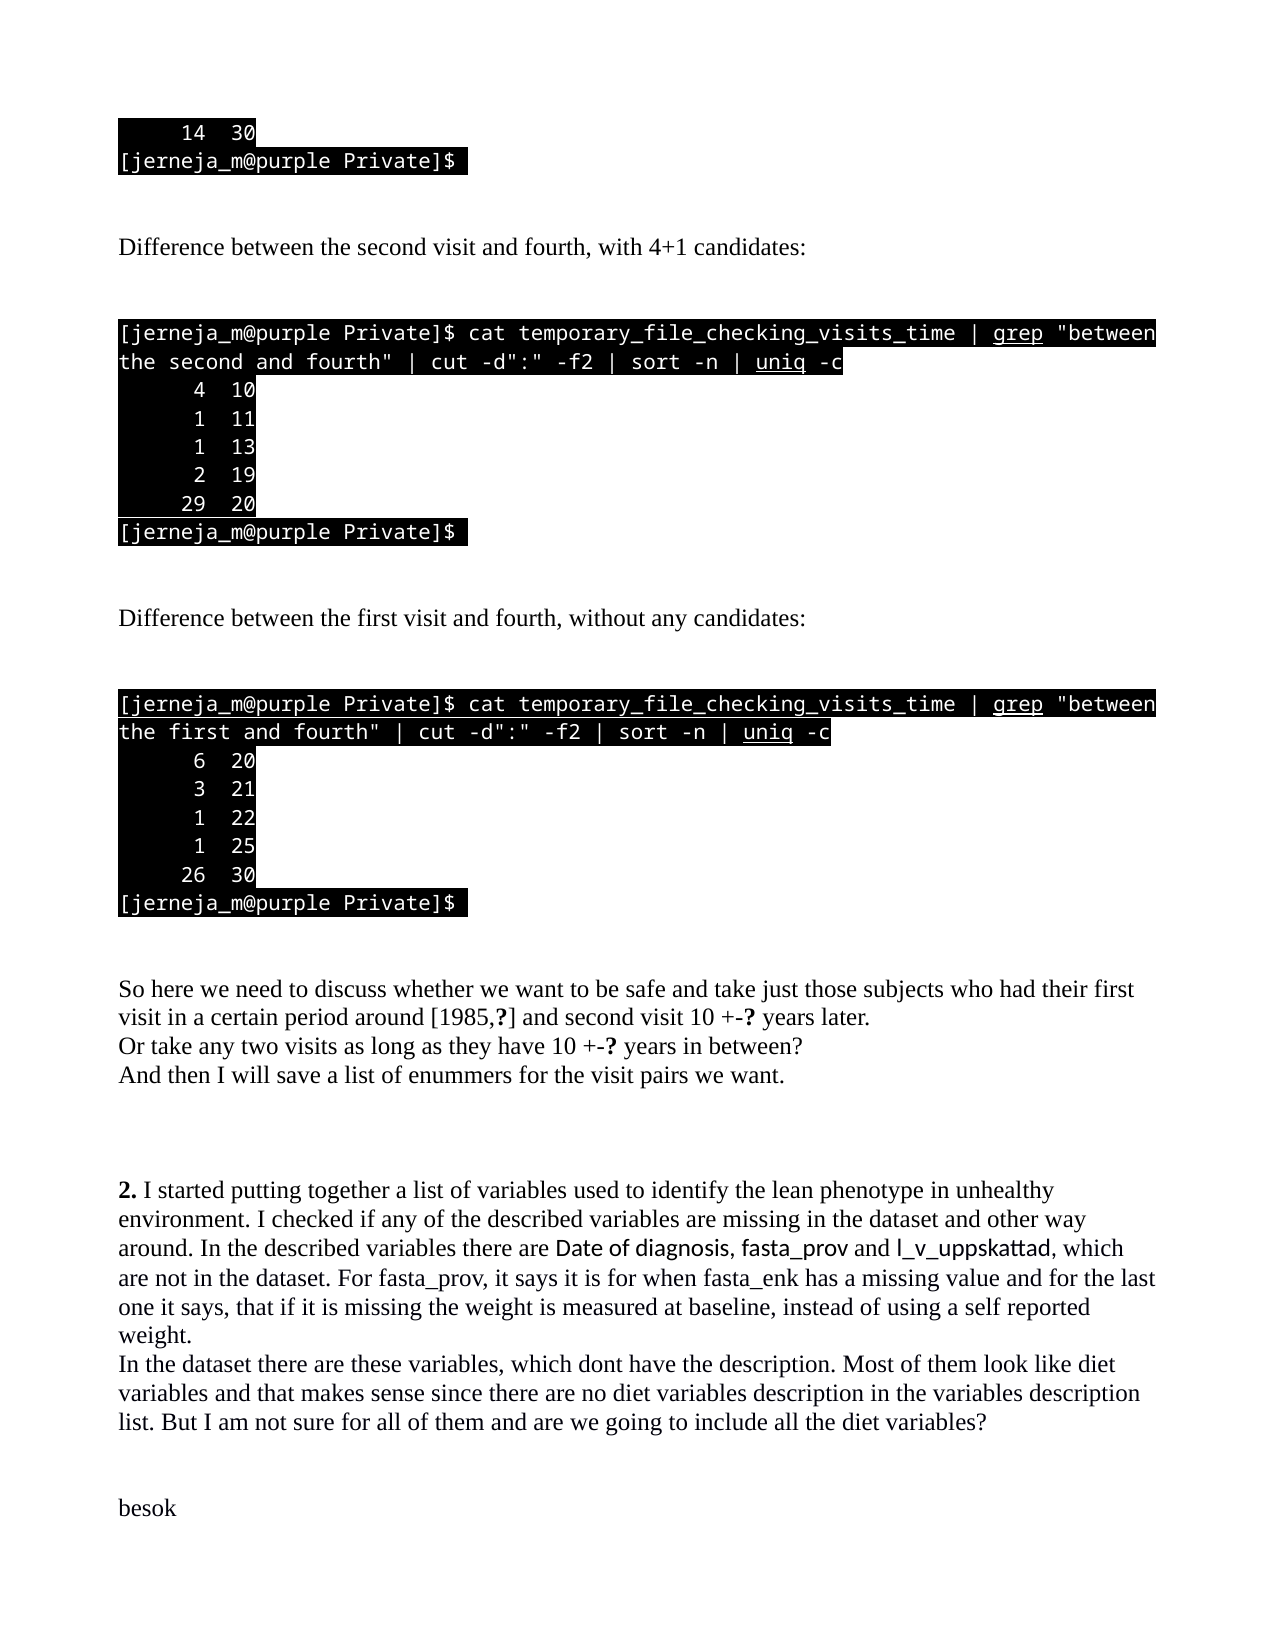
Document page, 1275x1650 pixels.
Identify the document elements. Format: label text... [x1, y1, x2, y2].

text 26 30 [118, 860, 1157, 888]
text [jerneja_m@purple Private]$ cat temporary_file_checking_visits_time | grep "between the first and fourth" | cut -d":" -f2 | sort -n | uniq -c [118, 689, 1157, 746]
text 29 20 [118, 489, 1157, 517]
text So here we need to discuss whether we want to be safe and take just those subjects who had their first visit in a certain period around [1985,?] and second visit 10 +-? years later. [118, 974, 1157, 1031]
text 6 20 [118, 746, 1157, 774]
text 3 21 [118, 774, 1157, 803]
text 1 22 [118, 803, 1157, 831]
text In the dataset there are these variables, which dont have the description. Most of them look like diet variables and that makes sense since there are no diet variables description in the variables description list. But I am not sure for all of them and are we going to include all the diet variables? [118, 1349, 1157, 1436]
text Difference between the second visit and fourth, with 4+1 candidates: [118, 232, 1157, 261]
text 2. I started putting together a list of variables used to identify the lean phenotype in unhealthy environment. I checked if any of the described variables are missing in the dataset and other way around. In the described variables there are Date of diagnosis, fasta_prov and l_v_uppskattad, which are not in the dataset. For fasta_prov, it says it is for when fasta_enk has a missing value and for the last one it says, that if it is missing the weight is measured at baseline, instead of using a self reported weight. [118, 1175, 1157, 1349]
text 1 25 [118, 831, 1157, 860]
text Or take any two visits as long as they have 10 +-? years in between? [118, 1031, 1157, 1060]
text besok [118, 1493, 1157, 1522]
text 1 11 [118, 404, 1157, 432]
text [jerneja_m@purple Private]$ [118, 517, 1157, 546]
text 4 10 [118, 375, 1157, 404]
text 14 30 [118, 118, 1157, 147]
text [jerneja_m@purple Private]$ [118, 888, 1157, 917]
text 2 19 [118, 461, 1157, 489]
text And then I will save a list of enummers for the visit pairs we want. [118, 1060, 1157, 1089]
text Difference between the first visit and fourth, without any candidates: [118, 603, 1157, 632]
text [jerneja_m@purple Private]$ cat temporary_file_checking_visits_time | grep "between the second and fourth" | cut -d":" -f2 | sort -n | uniq -c [118, 318, 1157, 375]
text 1 13 [118, 432, 1157, 461]
text [jerneja_m@purple Private]$ [118, 147, 1157, 175]
